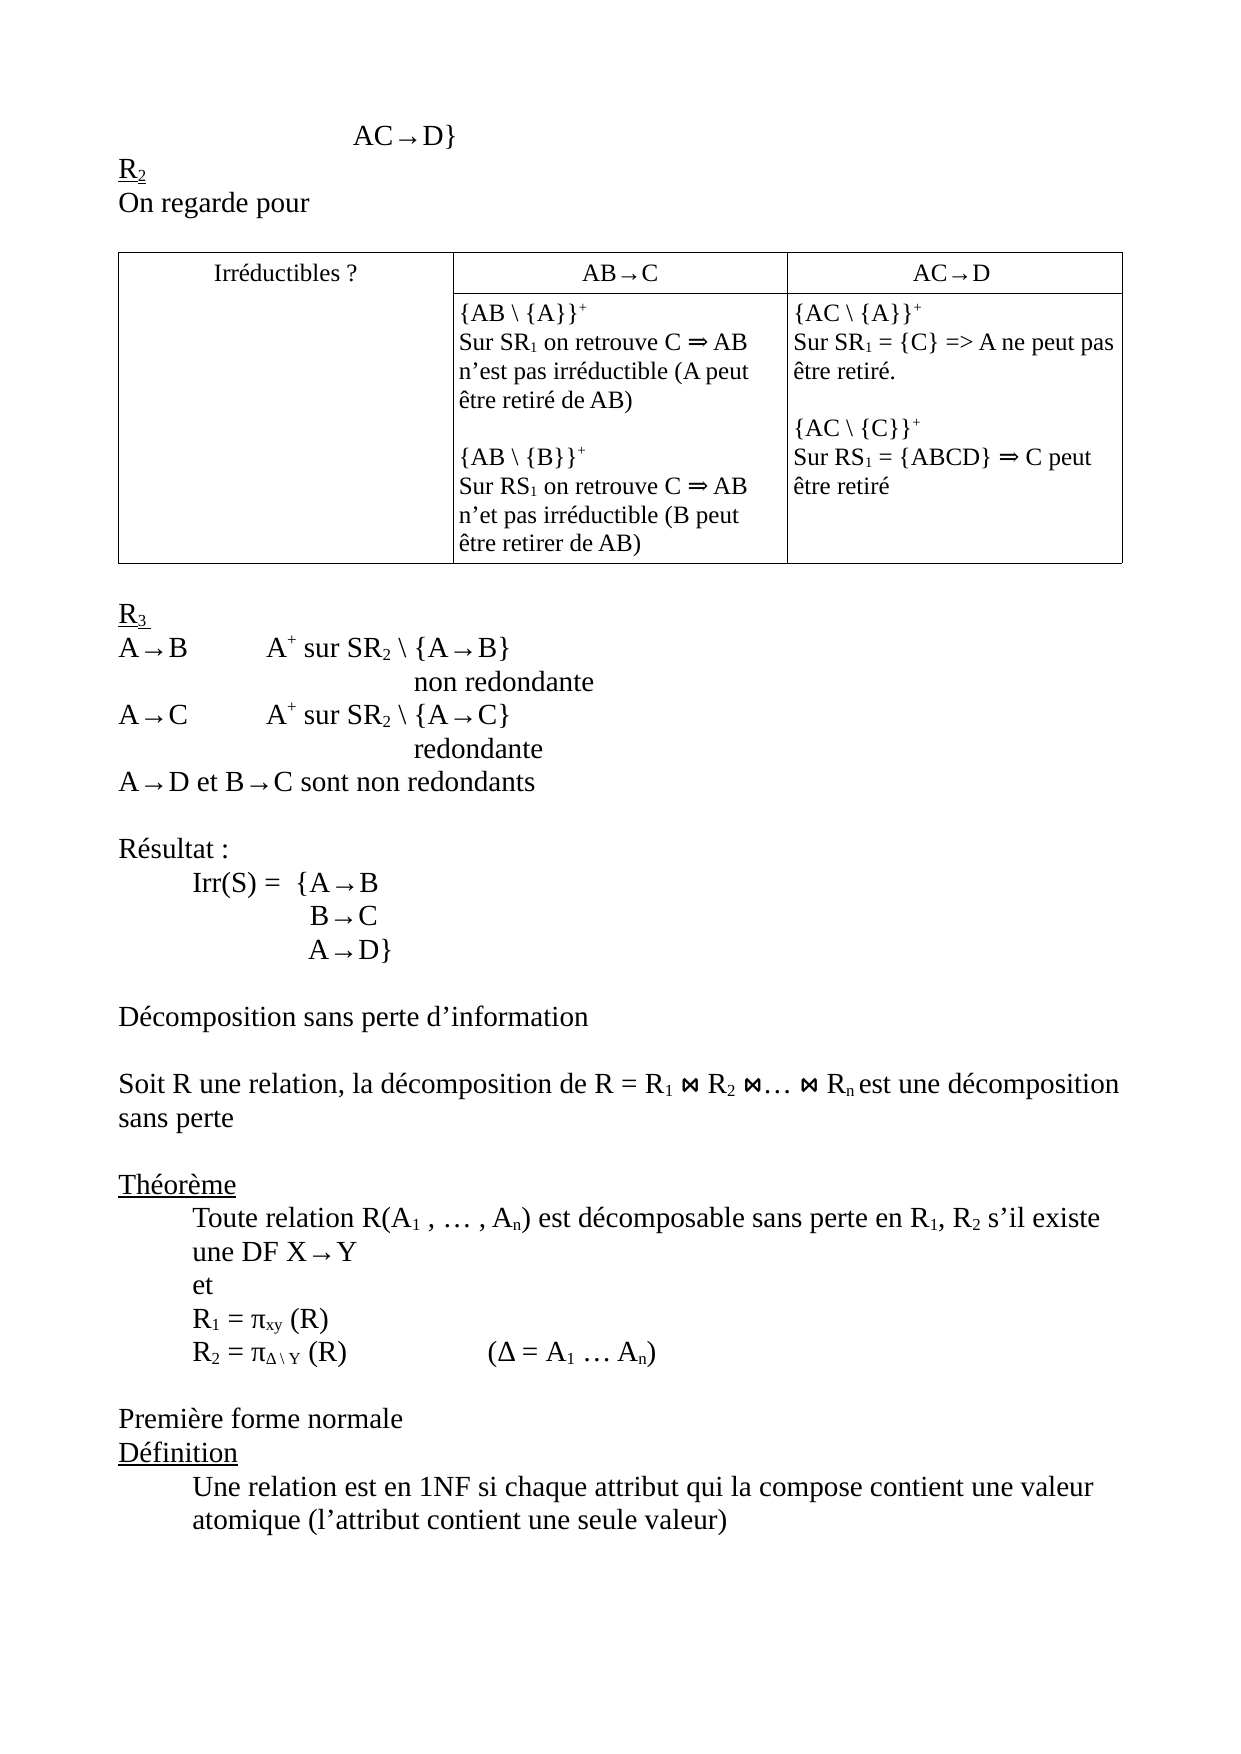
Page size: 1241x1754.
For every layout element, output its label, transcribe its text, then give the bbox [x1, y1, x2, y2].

text A→B A+ sur SR2 \ {A→B} [118, 630, 1122, 664]
text AC→D} [118, 118, 1122, 152]
text A→C A+ sur SR2 \ {A→C} [118, 697, 1122, 731]
table_header Irréductibles ? [119, 253, 453, 563]
text On regarde pour [118, 185, 1122, 219]
table_cell {AB \ {A}}+ Sur SR1 on retrouve C ⇒ AB n’est pas irréductible (A peut être retiré de AB) {AB \ {B}}+ Sur RS1 on retrouve C ⇒ AB n’et pas irréductible (B peut être retirer de AB) [454, 294, 787, 563]
text Définition [118, 1435, 1122, 1469]
text Une relation est en 1NF si chaque attribut qui la compose contient une valeur atomique (l’attribut contient une seule valeur) [118, 1469, 1122, 1536]
text R3 [118, 597, 1122, 630]
text R1 = πxy (R) [118, 1301, 1122, 1334]
text Résultat : [118, 831, 1122, 865]
text Soit R une relation, la décomposition de R = R1 ⋈ R2 ⋈… ⋈ Rn est une décomposition sans perte [118, 1066, 1122, 1133]
table_header AC→D [788, 253, 1122, 293]
text Théorème [118, 1167, 1122, 1200]
text non redondante [118, 664, 1122, 697]
text B→C [118, 898, 1122, 932]
text Décomposition sans perte d’information [118, 999, 1122, 1033]
table_header AB→C [454, 253, 787, 293]
text et [118, 1267, 1122, 1301]
text A→D} [118, 932, 1122, 966]
table_cell {AC \ {A}}+ Sur SR1 = {C} => A ne peut pas être retiré. {AC \ {C}}+ Sur RS1 = {ABCD} ⇒ C peut être retiré [788, 294, 1122, 563]
text redondante [118, 731, 1122, 764]
text R2 = πΔ \ Y (R) (Δ = A1 … An) [118, 1334, 1122, 1368]
text Irr(S) = {A→B [118, 865, 1122, 898]
text Toute relation R(A1 , … , An) est décomposable sans perte en R1, R2 s’il existe une DF X→Y [118, 1200, 1122, 1267]
text Première forme normale [118, 1402, 1122, 1435]
text A→D et B→C sont non redondants [118, 764, 1122, 798]
text R2 [118, 152, 1122, 185]
